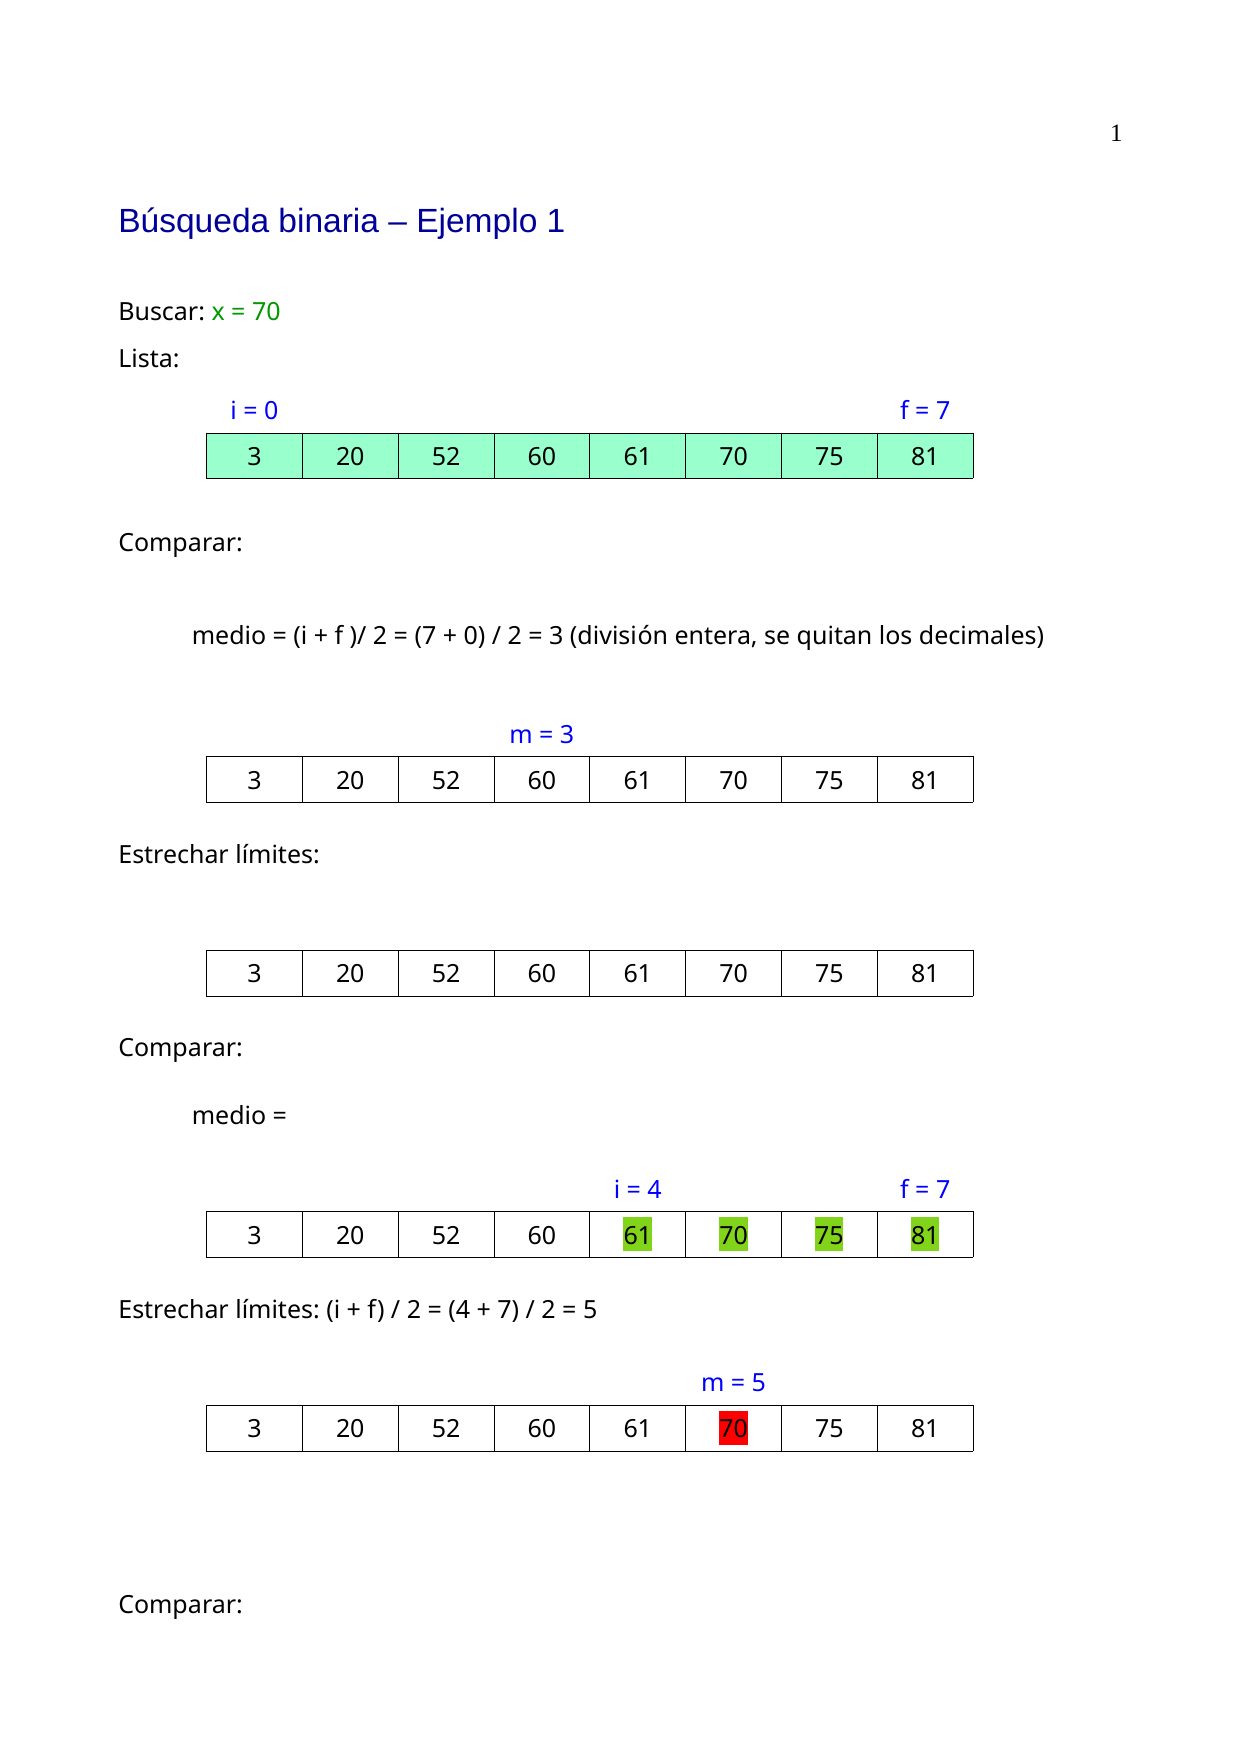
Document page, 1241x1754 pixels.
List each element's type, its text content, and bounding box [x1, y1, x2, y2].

table_cell 81 [878, 1406, 973, 1451]
table_header m = 5 [685, 1359, 781, 1405]
table_cell 70 [686, 1406, 781, 1451]
table_header [398, 1359, 494, 1405]
table_header [685, 711, 781, 756]
table_cell 60 [495, 757, 589, 802]
subtitle Búsqueda binaria – Ejemplo 1 [118, 201, 1122, 240]
table_cell 75 [782, 757, 877, 802]
table_header [398, 387, 494, 432]
table_header [302, 711, 398, 756]
table_header [590, 904, 685, 950]
table_cell 20 [303, 757, 398, 802]
table_header [302, 387, 398, 432]
table_header i = 4 [590, 1166, 685, 1211]
table_cell 52 [399, 1406, 494, 1451]
table_header [781, 711, 877, 756]
table_cell 60 [495, 951, 589, 996]
table_cell 3 [207, 1212, 302, 1257]
table_header [685, 1166, 781, 1211]
table_cell 81 [878, 1212, 973, 1257]
table_header i = 0 [206, 387, 302, 432]
table_header [781, 904, 877, 950]
table_header [494, 1359, 589, 1405]
table_header [877, 1359, 973, 1405]
table_cell 70 [686, 1212, 781, 1257]
table_cell 3 [207, 1406, 302, 1451]
text Buscar: x = 70 [118, 294, 1122, 328]
table_cell 20 [303, 434, 398, 478]
text Comparar: [118, 525, 1122, 559]
table_cell 52 [399, 951, 494, 996]
table_header [206, 904, 302, 950]
table_header [781, 1359, 877, 1405]
table_cell 20 [303, 1406, 398, 1451]
text Estrechar límites: (i + f) / 2 = (4 + 7) / 2 = 5 [118, 1291, 1122, 1325]
text medio = (i + f )/ 2 = (7 + 0) / 2 = 3 (división entera, se quitan los decimales) [118, 618, 1122, 652]
table_header [494, 387, 589, 432]
table_header [781, 1166, 877, 1211]
table_header f = 7 [877, 387, 973, 432]
table_cell 3 [207, 951, 302, 996]
text Estrechar límites: [118, 836, 1122, 870]
table_cell 3 [207, 757, 302, 802]
table_cell 70 [686, 951, 781, 996]
table_cell 20 [303, 1212, 398, 1257]
table_header [206, 1166, 302, 1211]
text Comparar: [118, 1030, 1122, 1064]
table_header [590, 711, 685, 756]
table_cell 52 [399, 434, 494, 478]
table_header [590, 1359, 685, 1405]
table_header [302, 904, 398, 950]
table_cell 75 [782, 1406, 877, 1451]
text medio = [118, 1098, 1122, 1132]
text Lista: [118, 340, 1122, 374]
table_header [494, 904, 589, 950]
table_header f = 7 [877, 1166, 973, 1211]
table_cell 52 [399, 1212, 494, 1257]
table_header [685, 387, 781, 432]
table_cell 61 [590, 951, 685, 996]
table_header [302, 1166, 398, 1211]
table_cell 61 [590, 1212, 685, 1257]
table_header [494, 1166, 589, 1211]
table_cell 75 [782, 951, 877, 996]
table_cell 61 [590, 434, 685, 478]
table_cell 3 [207, 434, 302, 478]
table_cell 81 [878, 951, 973, 996]
table_header m = 3 [494, 711, 589, 756]
table_header [877, 711, 973, 756]
table_cell 20 [303, 951, 398, 996]
table_cell 70 [686, 757, 781, 802]
table_cell 60 [495, 1212, 589, 1257]
table_header [877, 904, 973, 950]
table_cell 61 [590, 757, 685, 802]
table_header [206, 711, 302, 756]
table_cell 52 [399, 757, 494, 802]
table_cell 60 [495, 1406, 589, 1451]
text Comparar: [118, 1587, 1122, 1621]
table_cell 61 [590, 1406, 685, 1451]
table_header [302, 1359, 398, 1405]
table_header [685, 904, 781, 950]
table_header [398, 1166, 494, 1211]
table_cell 75 [782, 434, 877, 478]
table_header [590, 387, 685, 432]
table_cell 81 [878, 757, 973, 802]
table_cell 60 [495, 434, 589, 478]
table_cell 70 [686, 434, 781, 478]
table_cell 81 [878, 434, 973, 478]
table_header [398, 711, 494, 756]
table_cell 75 [782, 1212, 877, 1257]
table_header [398, 904, 494, 950]
table_header [206, 1359, 302, 1405]
table_header [781, 387, 877, 432]
